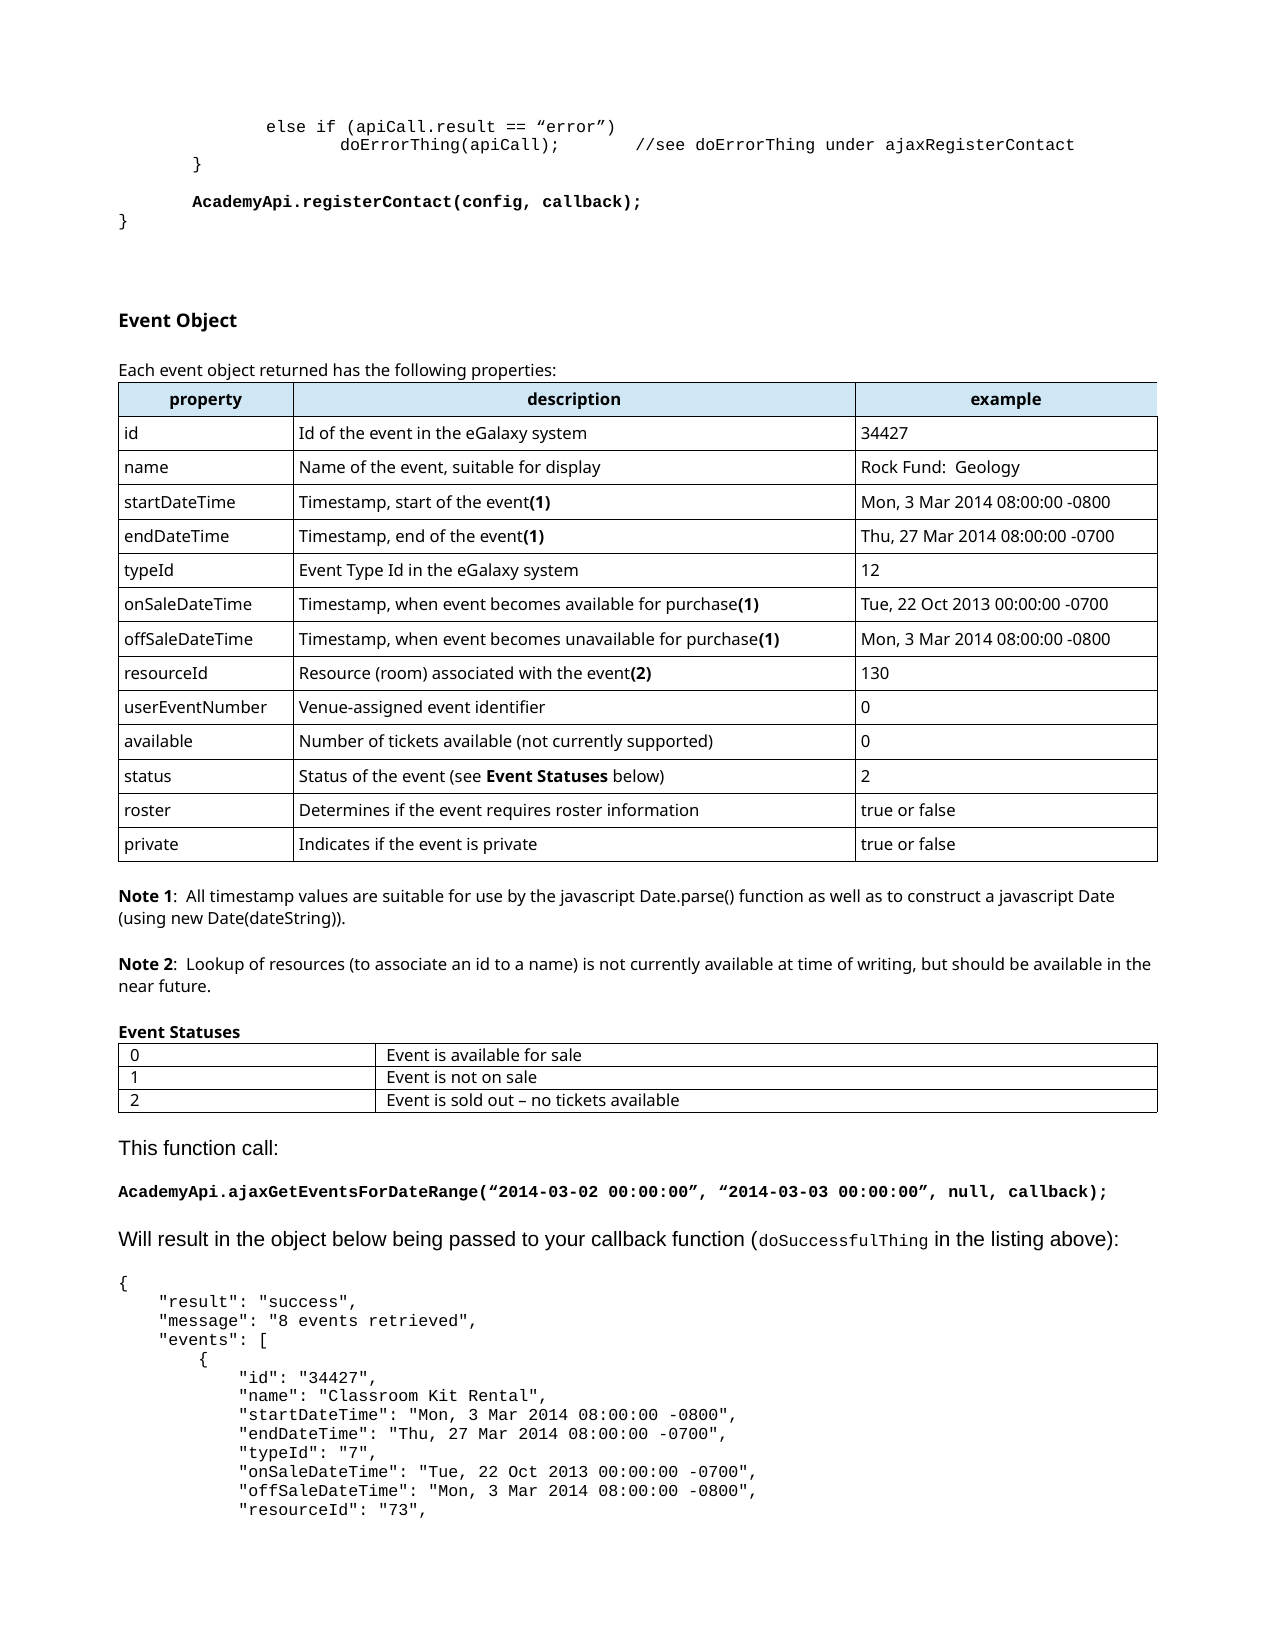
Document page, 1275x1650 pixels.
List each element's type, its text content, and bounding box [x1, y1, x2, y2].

table_cell true or false [856, 828, 1157, 861]
text Note 2: Lookup of resources (to associate an id to a name) is not currently available at time of writing, but should be available in the near future. [118, 952, 1157, 998]
table_cell Determines if the event requires roster information [294, 794, 855, 827]
table_cell Event is sold out – no tickets available [376, 1090, 1157, 1112]
text AcademyApi.registerContact(config, callback); [118, 193, 1157, 212]
text "endDateTime": "Thu, 27 Mar 2014 08:00:00 -0700", [118, 1426, 1157, 1444]
text else if (apiCall.result == “error”) [118, 118, 1157, 137]
table_cell name [119, 451, 293, 484]
table_cell Status of the event (see Event Statuses below) [294, 760, 855, 793]
text "resourceId": "73", [118, 1501, 1157, 1520]
table_cell Timestamp, end of the event(1) [294, 520, 855, 553]
table_cell Id of the event in the eGalaxy system [294, 417, 855, 450]
table_cell resourceId [119, 657, 293, 690]
table_header 0 [119, 1044, 375, 1066]
table_cell 34427 [856, 417, 1157, 450]
text Event Object [118, 308, 1157, 333]
table_cell Mon, 3 Mar 2014 08:00:00 -0800 [856, 622, 1157, 656]
table_cell Timestamp, when event becomes available for purchase(1) [294, 588, 855, 621]
table_cell 2 [119, 1090, 375, 1112]
text "result": "success", [118, 1294, 1157, 1313]
text } [118, 156, 1157, 175]
table_cell Mon, 3 Mar 2014 08:00:00 -0800 [856, 485, 1157, 519]
table_cell userEventNumber [119, 691, 293, 724]
table_cell Thu, 27 Mar 2014 08:00:00 -0700 [856, 520, 1157, 553]
table_cell 2 [856, 760, 1157, 793]
text "startDateTime": "Mon, 3 Mar 2014 08:00:00 -0800", [118, 1407, 1157, 1426]
table_header example [856, 383, 1157, 416]
table_cell Indicates if the event is private [294, 828, 855, 861]
table_cell Tue, 22 Oct 2013 00:00:00 -0700 [856, 588, 1157, 621]
table_cell Number of tickets available (not currently supported) [294, 725, 855, 758]
table_cell offSaleDateTime [119, 622, 293, 656]
table_cell 0 [856, 725, 1157, 758]
table_cell startDateTime [119, 485, 293, 519]
table_cell Name of the event, suitable for display [294, 451, 855, 484]
table_cell endDateTime [119, 520, 293, 553]
text "onSaleDateTime": "Tue, 22 Oct 2013 00:00:00 -0700", [118, 1463, 1157, 1482]
table_cell onSaleDateTime [119, 588, 293, 621]
table_cell Event Type Id in the eGalaxy system [294, 554, 855, 587]
text doErrorThing(apiCall); //see doErrorThing under ajaxRegisterContact [118, 137, 1157, 156]
table_cell 0 [856, 691, 1157, 724]
table_header property [119, 383, 293, 416]
table_cell Timestamp, when event becomes unavailable for purchase(1) [294, 622, 855, 656]
text "offSaleDateTime": "Mon, 3 Mar 2014 08:00:00 -0800", [118, 1482, 1157, 1501]
table_cell 12 [856, 554, 1157, 587]
text "message": "8 events retrieved", [118, 1313, 1157, 1331]
table_cell Event is not on sale [376, 1067, 1157, 1089]
text "id": "34427", [118, 1369, 1157, 1388]
table_cell id [119, 417, 293, 450]
text Note 1: All timestamp values are suitable for use by the javascript Date.parse() function as well as to construct a javascript Date (using new Date(dateString)). [118, 884, 1157, 929]
text AcademyApi.ajaxGetEventsForDateRange(“2014-03-02 00:00:00”, “2014-03-03 00:00:00”, null, callback); [118, 1183, 1157, 1202]
table_header Event is available for sale [376, 1044, 1157, 1066]
table_cell available [119, 725, 293, 758]
table_cell 130 [856, 657, 1157, 690]
table_header description [294, 383, 855, 416]
text "name": "Classroom Kit Rental", [118, 1388, 1157, 1407]
table_cell roster [119, 794, 293, 827]
text Each event object returned has the following properties: [118, 359, 1157, 382]
text Will result in the object below being passed to your callback function (doSuccessfulThing in the listing above): [118, 1226, 1157, 1251]
text { [118, 1350, 1157, 1369]
table_cell typeId [119, 554, 293, 587]
table_cell true or false [856, 794, 1157, 827]
table_cell Rock Fund: Geology [856, 451, 1157, 484]
table_cell 1 [119, 1067, 375, 1089]
text } [118, 212, 1157, 231]
table_cell status [119, 760, 293, 793]
table_cell Resource (room) associated with the event(2) [294, 657, 855, 690]
table_cell Timestamp, start of the event(1) [294, 485, 855, 519]
table_cell Venue-assigned event identifier [294, 691, 855, 724]
table_cell private [119, 828, 293, 861]
text "events": [ [118, 1331, 1157, 1350]
text Event Statuses [118, 1020, 1157, 1043]
text { [118, 1275, 1157, 1294]
text "typeId": "7", [118, 1444, 1157, 1463]
text This function call: [118, 1136, 1157, 1159]
